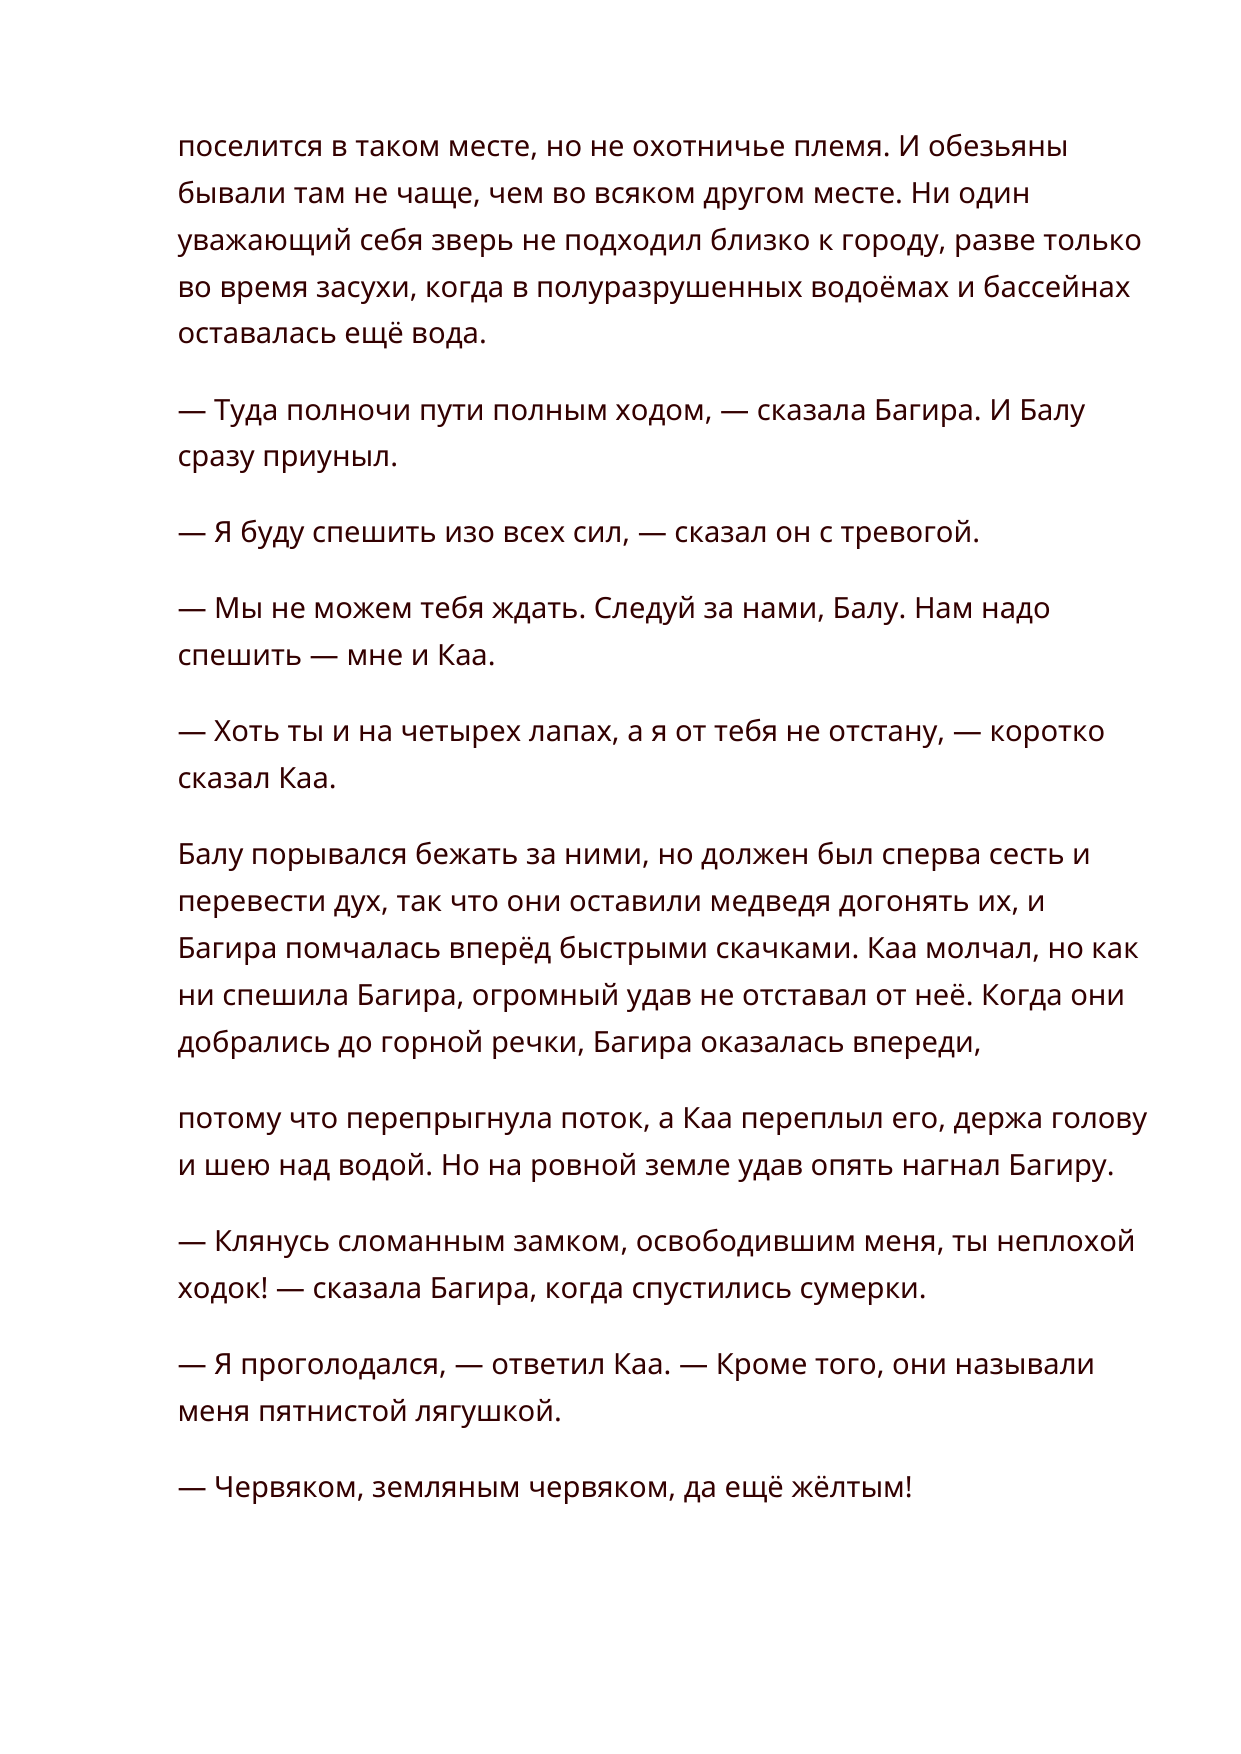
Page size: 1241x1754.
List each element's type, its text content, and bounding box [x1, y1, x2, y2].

text — Червяком, земляным червяком, да ещё жёлтым! [177, 1459, 1152, 1506]
text поселится в таком месте, но не охотничье племя. И обезьяны бывали там не чаще, чем во всяком другом месте. Ни один уважающий себя зверь не подходил близко к городу, разве только во время засухи, когда в полуразрушенных водоёмах и бассейнах оставалась ещё вода. [177, 118, 1152, 352]
text — Я проголодался, — ответил Каа. — Кроме того, они называли меня пятнистой лягушкой. [177, 1336, 1152, 1429]
text потому что перепрыгнула поток, а Каа переплыл его, держа голову и шею над водой. Но на ровной земле удав опять нагнал Багиру. [177, 1090, 1152, 1184]
text — Я буду спешить изо всех сил, — сказал он с тревогой. [177, 504, 1152, 551]
text — Туда полночи пути полным ходом, — сказала Багира. И Балу сразу приуныл. [177, 382, 1152, 475]
text Балу порывался бежать за ними, но должен был сперва сесть и перевести дух, так что они оставили медведя догонять их, и Багира помчалась вперёд быстрыми скачками. Каа молчал, но как ни спешила Багира, огромный удав не отставал от неё. Когда они добрались до горной речки, Багира оказалась впереди, [177, 826, 1152, 1061]
text — Клянусь сломанным замком, освободившим меня, ты неплохой ходок! — сказала Багира, когда спустились сумерки. [177, 1213, 1152, 1307]
text — Хоть ты и на четырех лапах, а я от тебя не отстану, — коротко сказал Каа. [177, 703, 1152, 797]
text — Мы не можем тебя ждать. Следуй за нами, Балу. Нам надо спешить — мне и Каа. [177, 581, 1152, 674]
